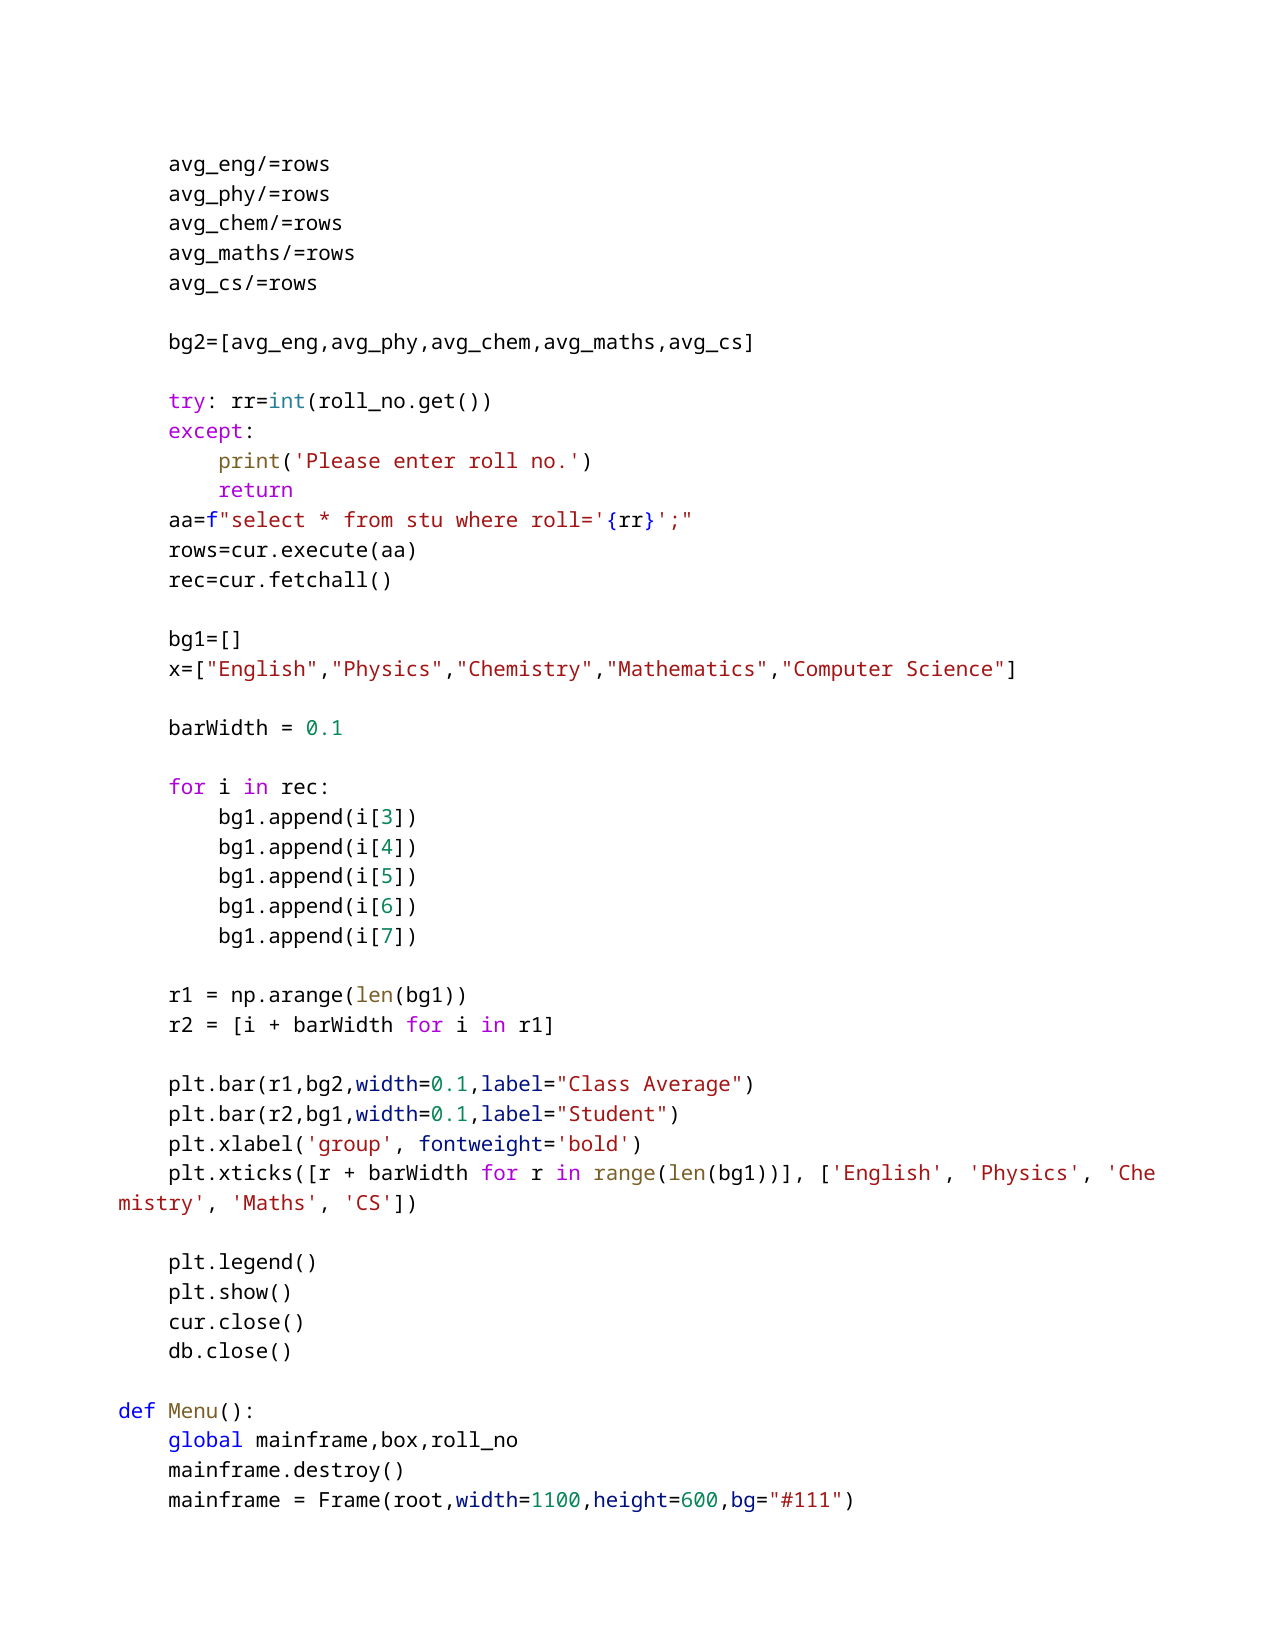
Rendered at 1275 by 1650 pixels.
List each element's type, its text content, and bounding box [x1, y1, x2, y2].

text r1 = np.arange(len(bg1)) [118, 979, 1157, 1009]
text plt.bar(r1,bg2,width=0.1,label="Class Average") [118, 1068, 1157, 1098]
text bg1.append(i[3]) [118, 801, 1157, 831]
text bg1.append(i[6]) [118, 890, 1157, 920]
text avg_eng/=rows [118, 148, 1157, 177]
text avg_cs/=rows [118, 267, 1157, 296]
text try: rr=int(roll_no.get()) [118, 385, 1157, 415]
text cur.close() [118, 1306, 1157, 1335]
text avg_phy/=rows [118, 177, 1157, 207]
text db.close() [118, 1335, 1157, 1365]
text rows=cur.execute(aa) [118, 534, 1157, 563]
text bg1.append(i[4]) [118, 831, 1157, 860]
text print('Please enter roll no.') [118, 445, 1157, 474]
text except: [118, 415, 1157, 445]
text for i in rec: [118, 771, 1157, 801]
text plt.bar(r2,bg1,width=0.1,label="Student") [118, 1098, 1157, 1127]
text global mainframe,box,roll_no [118, 1424, 1157, 1454]
text mainframe = Frame(root,width=1100,height=600,bg="#111") [118, 1484, 1157, 1513]
text bg2=[avg_eng,avg_phy,avg_chem,avg_maths,avg_cs] [118, 326, 1157, 356]
text plt.xlabel('group', fontweight='bold') [118, 1127, 1157, 1157]
text avg_maths/=rows [118, 237, 1157, 267]
text plt.show() [118, 1276, 1157, 1306]
text def Menu(): [118, 1395, 1157, 1424]
text barWidth = 0.1 [118, 712, 1157, 742]
text plt.xticks([r + barWidth for r in range(len(bg1))], ['English', 'Physics', 'Chemistry', 'Maths', 'CS']) [118, 1157, 1157, 1217]
text return [118, 474, 1157, 504]
text rec=cur.fetchall() [118, 563, 1157, 593]
text aa=f"select * from stu where roll='{rr}';" [118, 504, 1157, 534]
text plt.legend() [118, 1246, 1157, 1276]
text r2 = [i + barWidth for i in r1] [118, 1009, 1157, 1038]
text bg1.append(i[7]) [118, 920, 1157, 949]
text x=["English","Physics","Chemistry","Mathematics","Computer Science"] [118, 652, 1157, 682]
text bg1.append(i[5]) [118, 860, 1157, 890]
text mainframe.destroy() [118, 1454, 1157, 1484]
text avg_chem/=rows [118, 207, 1157, 237]
text bg1=[] [118, 623, 1157, 652]
